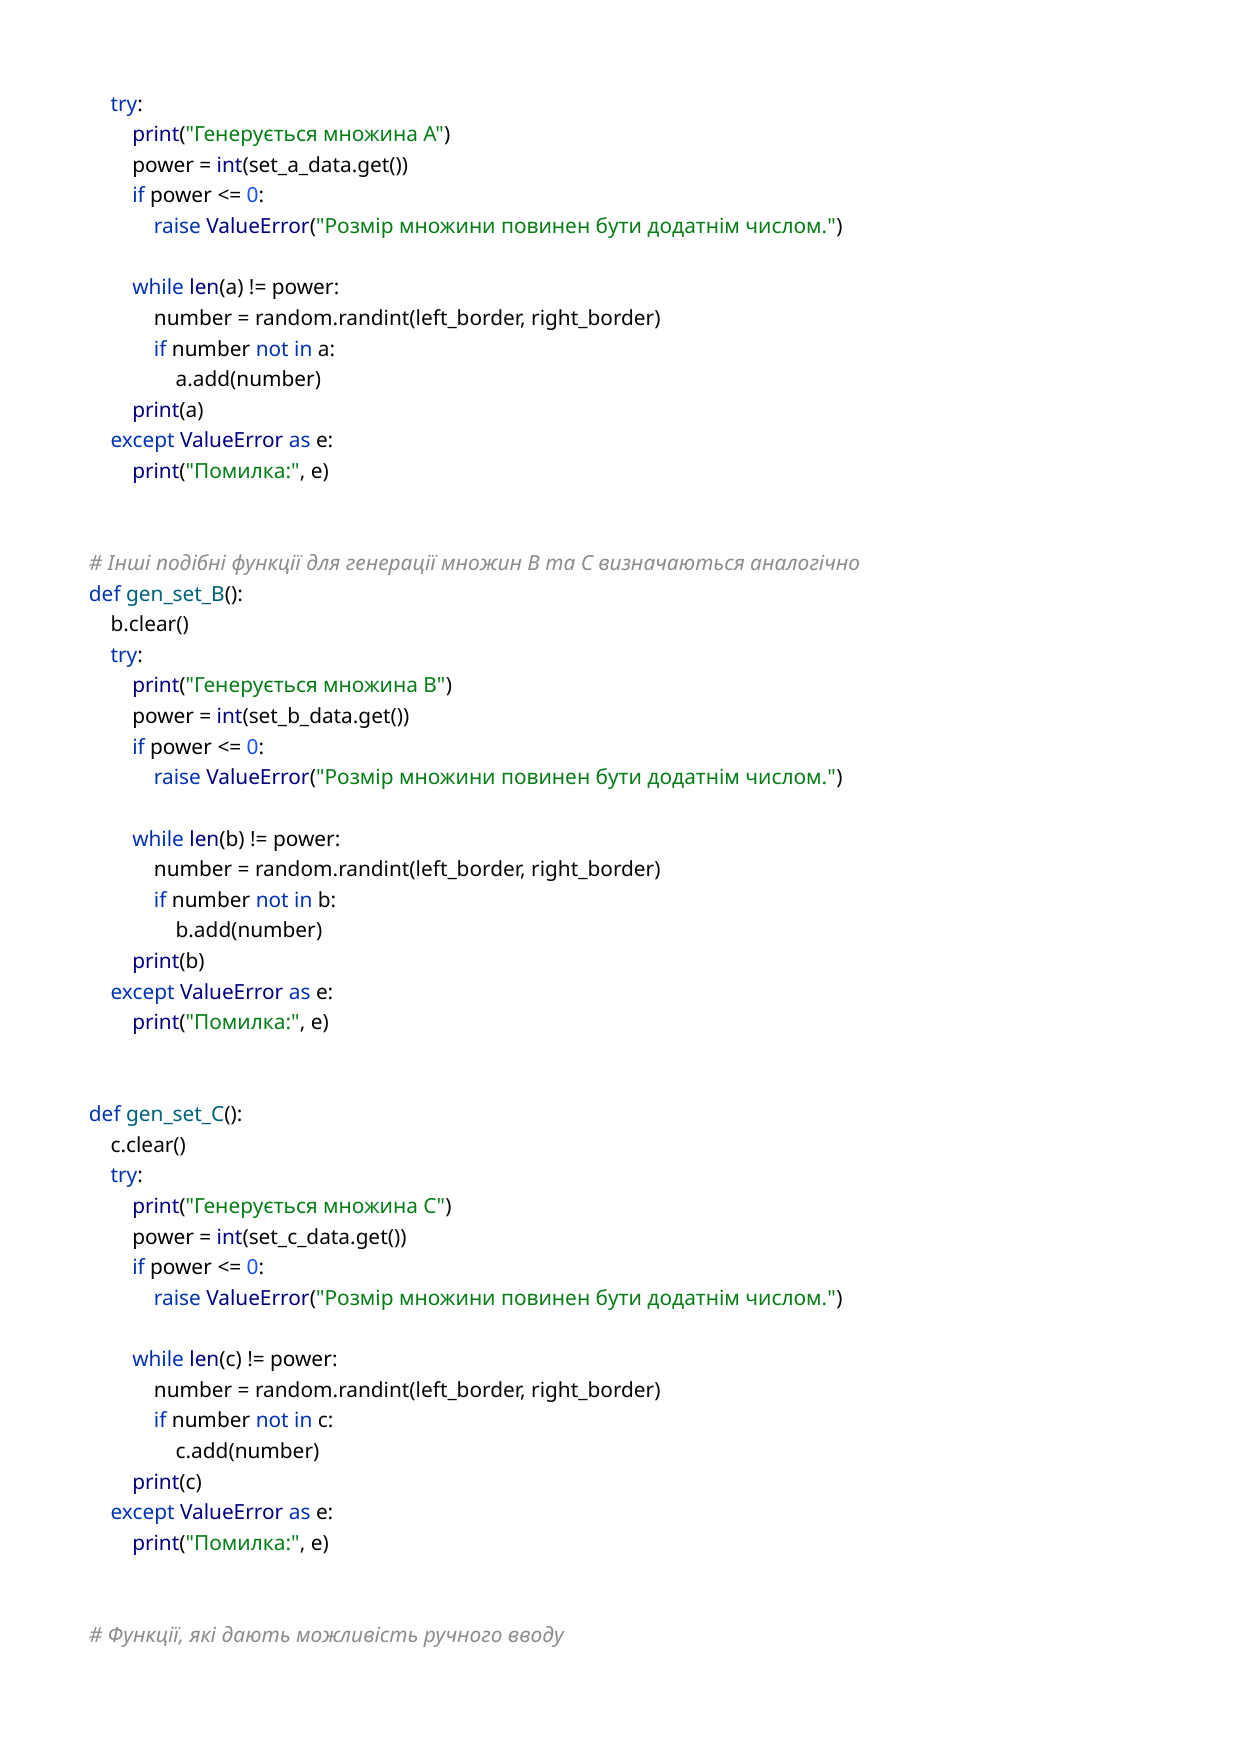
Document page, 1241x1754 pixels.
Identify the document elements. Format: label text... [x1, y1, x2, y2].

text try: print("Генерується множина A") power = int(set_a_data.get()) if power <= 0: raise ValueError("Розмір множини повинен бути додатнім числом.") while len(a) != power: number = random.randint(left_border, right_border) if number not in a: a.add(number) print(a) except ValueError as e: print("Помилка:", e) # Інші подібні функції для генерації множин B та C визначаються аналогічно def gen_set_B(): b.clear() try: print("Генерується множина B") power = int(set_b_data.get()) if power <= 0: raise ValueError("Розмір множини повинен бути додатнім числом.") while len(b) != power: number = random.randint(left_border, right_border) if number not in b: b.add(number) print(b) except ValueError as e: print("Помилка:", e) def gen_set_C(): c.clear() try: print("Генерується множина C") power = int(set_c_data.get()) if power <= 0: raise ValueError("Розмір множини повинен бути додатнім числом.") while len(c) != power: number = random.randint(left_border, right_border) if number not in c: c.add(number) print(c) except ValueError as e: print("Помилка:", e) # Функції, які дають можливість ручного вводу [89, 89, 1152, 1648]
